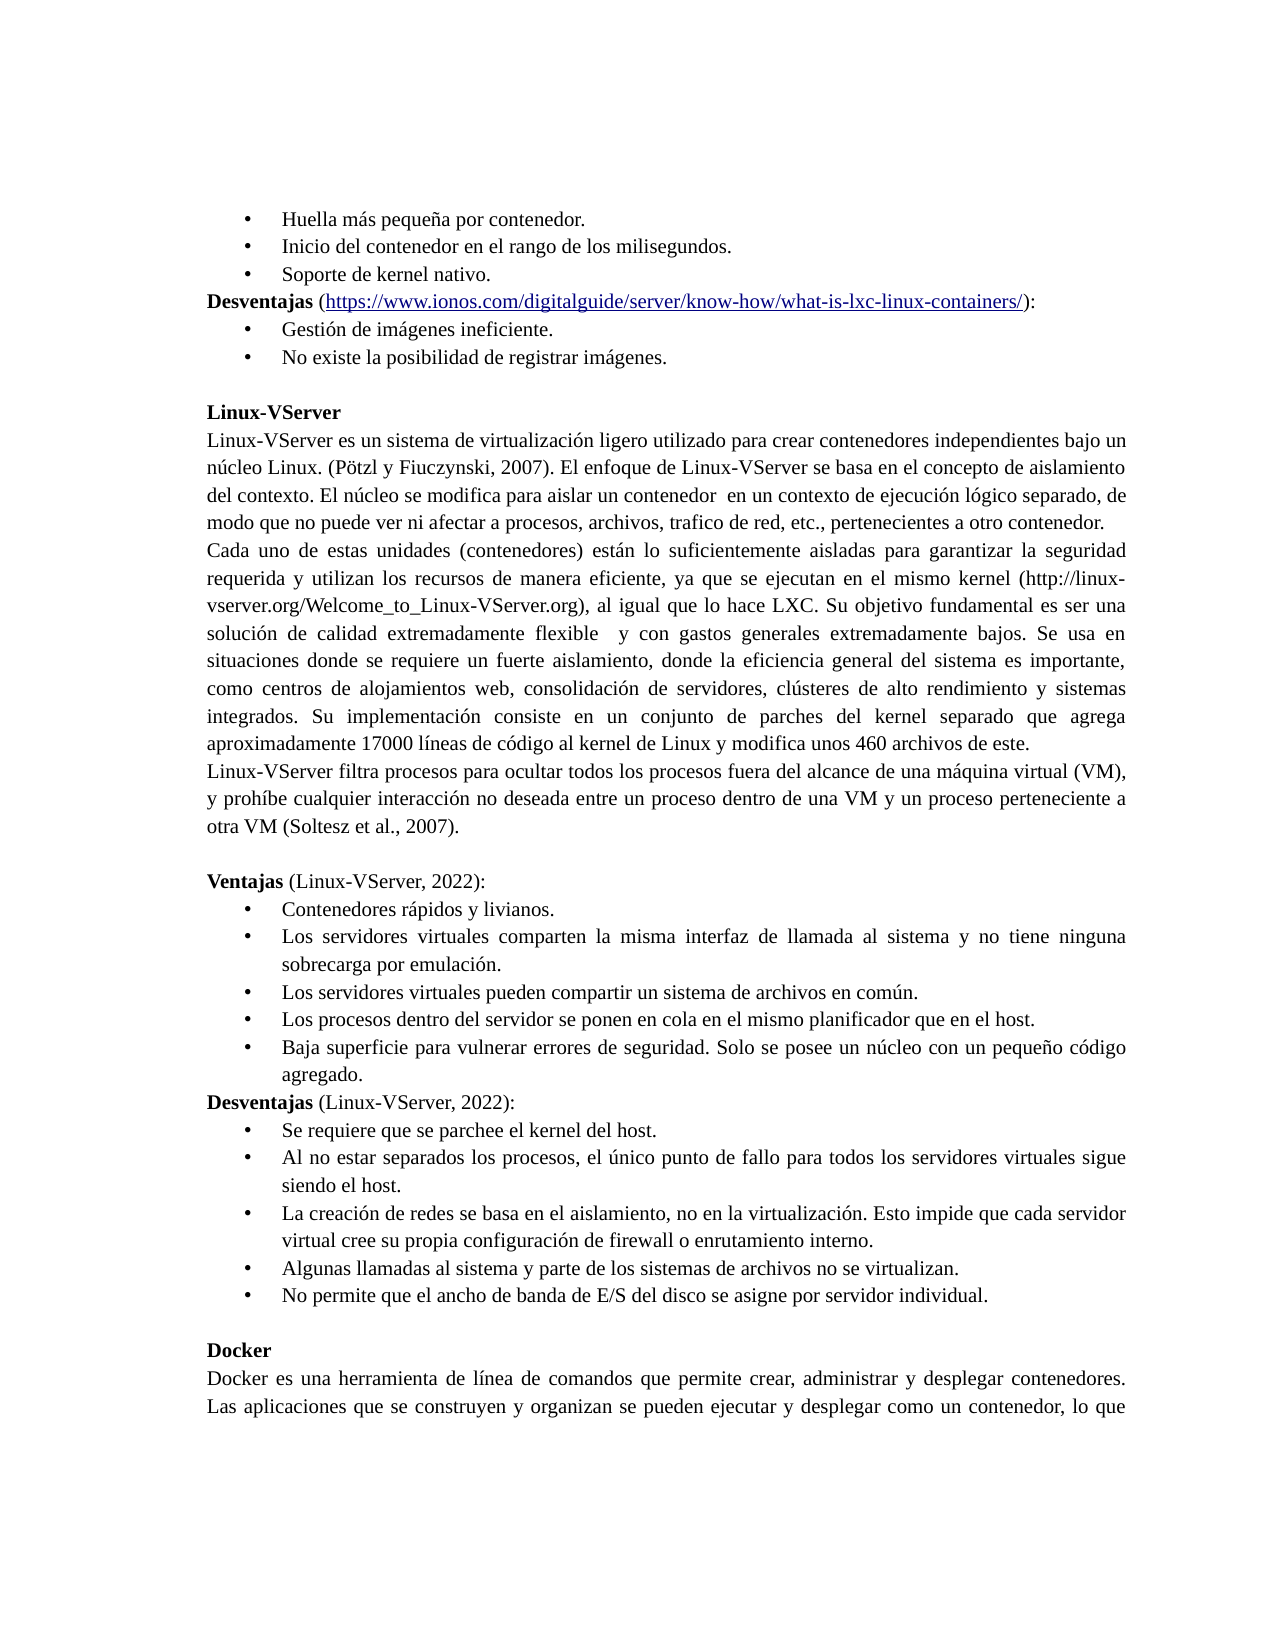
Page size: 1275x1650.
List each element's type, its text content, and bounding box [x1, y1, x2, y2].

list Al no estar separados los procesos, el único punto de fallo para todos los servidores virtuales sigue siendo el host. [244, 1145, 1127, 1197]
list Inicio del contenedor en el rango de los milisegundos. [244, 234, 1127, 258]
text Cada uno de estas unidades (contenedores) están lo suficientemente aisladas para garantizar la seguridad requerida y utilizan los recursos de manera eficiente, ya que se ejecutan en el mismo kernel (http://linux-vserver.org/Welcome_to_Linux-VServer.org), al igual que lo hace LXC. Su objetivo fundamental es ser una solución de calidad extremadamente flexible y con gastos generales extremadamente bajos. Se usa en situaciones donde se requiere un fuerte aislamiento, donde la eficiencia general del sistema es importante, como centros de alojamientos web, consolidación de servidores, clústeres de alto rendimiento y sistemas integrados. Su implementación consiste en un conjunto de parches del kernel separado que agrega aproximadamente 17000 líneas de código al kernel de Linux y modifica unos 460 archivos de este. [207, 538, 1127, 755]
list Soporte de kernel nativo. [244, 262, 1127, 286]
list No permite que el ancho de banda de E/S del disco se asigne por servidor individual. [244, 1283, 1127, 1307]
list Se requiere que se parchee el kernel del host. [244, 1118, 1127, 1142]
list No existe la posibilidad de registrar imágenes. [244, 345, 1127, 369]
list Los procesos dentro del servidor se ponen en cola en el mismo planificador que en el host. [244, 1007, 1127, 1031]
list Huella más pequeña por contenedor. [244, 207, 1127, 231]
text Linux-VServer es un sistema de virtualización ligero utilizado para crear contenedores independientes bajo un núcleo Linux. (Pötzl y Fiuczynski, 2007). El enfoque de Linux-VServer se basa en el concepto de aislamiento del contexto. El núcleo se modifica para aislar un contenedor en un contexto de ejecución lógico separado, de modo que no puede ver ni afectar a procesos, archivos, trafico de red, etc., pertenecientes a otro contenedor. [207, 427, 1127, 534]
text Desventajas (Linux-VServer, 2022): [207, 1090, 1127, 1114]
text Docker es una herramienta de línea de comandos que permite crear, administrar y desplegar contenedores. Las aplicaciones que se construyen y organizan se pueden ejecutar y desplegar como un contenedor, lo que [207, 1366, 1127, 1418]
list Contenedores rápidos y livianos. [244, 897, 1127, 921]
text Linux-VServer filtra procesos para ocultar todos los procesos fuera del alcance de una máquina virtual (VM), y prohíbe cualquier interacción no deseada entre un proceso dentro de una VM y un proceso perteneciente a otra VM (Soltesz et al., 2007). [207, 759, 1127, 838]
list Gestión de imágenes ineficiente. [244, 317, 1127, 341]
list Los servidores virtuales comparten la misma interfaz de llamada al sistema y no tiene ninguna sobrecarga por emulación. [244, 924, 1127, 976]
list Los servidores virtuales pueden compartir un sistema de archivos en común. [244, 979, 1127, 1004]
text Docker [207, 1338, 1127, 1362]
list Algunas llamadas al sistema y parte de los sistemas de archivos no se virtualizan. [244, 1256, 1127, 1280]
list La creación de redes se basa en el aislamiento, no en la virtualización. Esto impide que cada servidor virtual cree su propia configuración de firewall o enrutamiento interno. [244, 1200, 1127, 1252]
text Linux-VServer [207, 400, 1127, 424]
text Ventajas (Linux-VServer, 2022): [207, 869, 1127, 893]
text Desventajas (https://www.ionos.com/digitalguide/server/know-how/what-is-lxc-linux-containers/): [207, 289, 1127, 313]
list Baja superficie para vulnerar errores de seguridad. Solo se posee un núcleo con un pequeño código agregado. [244, 1035, 1127, 1086]
